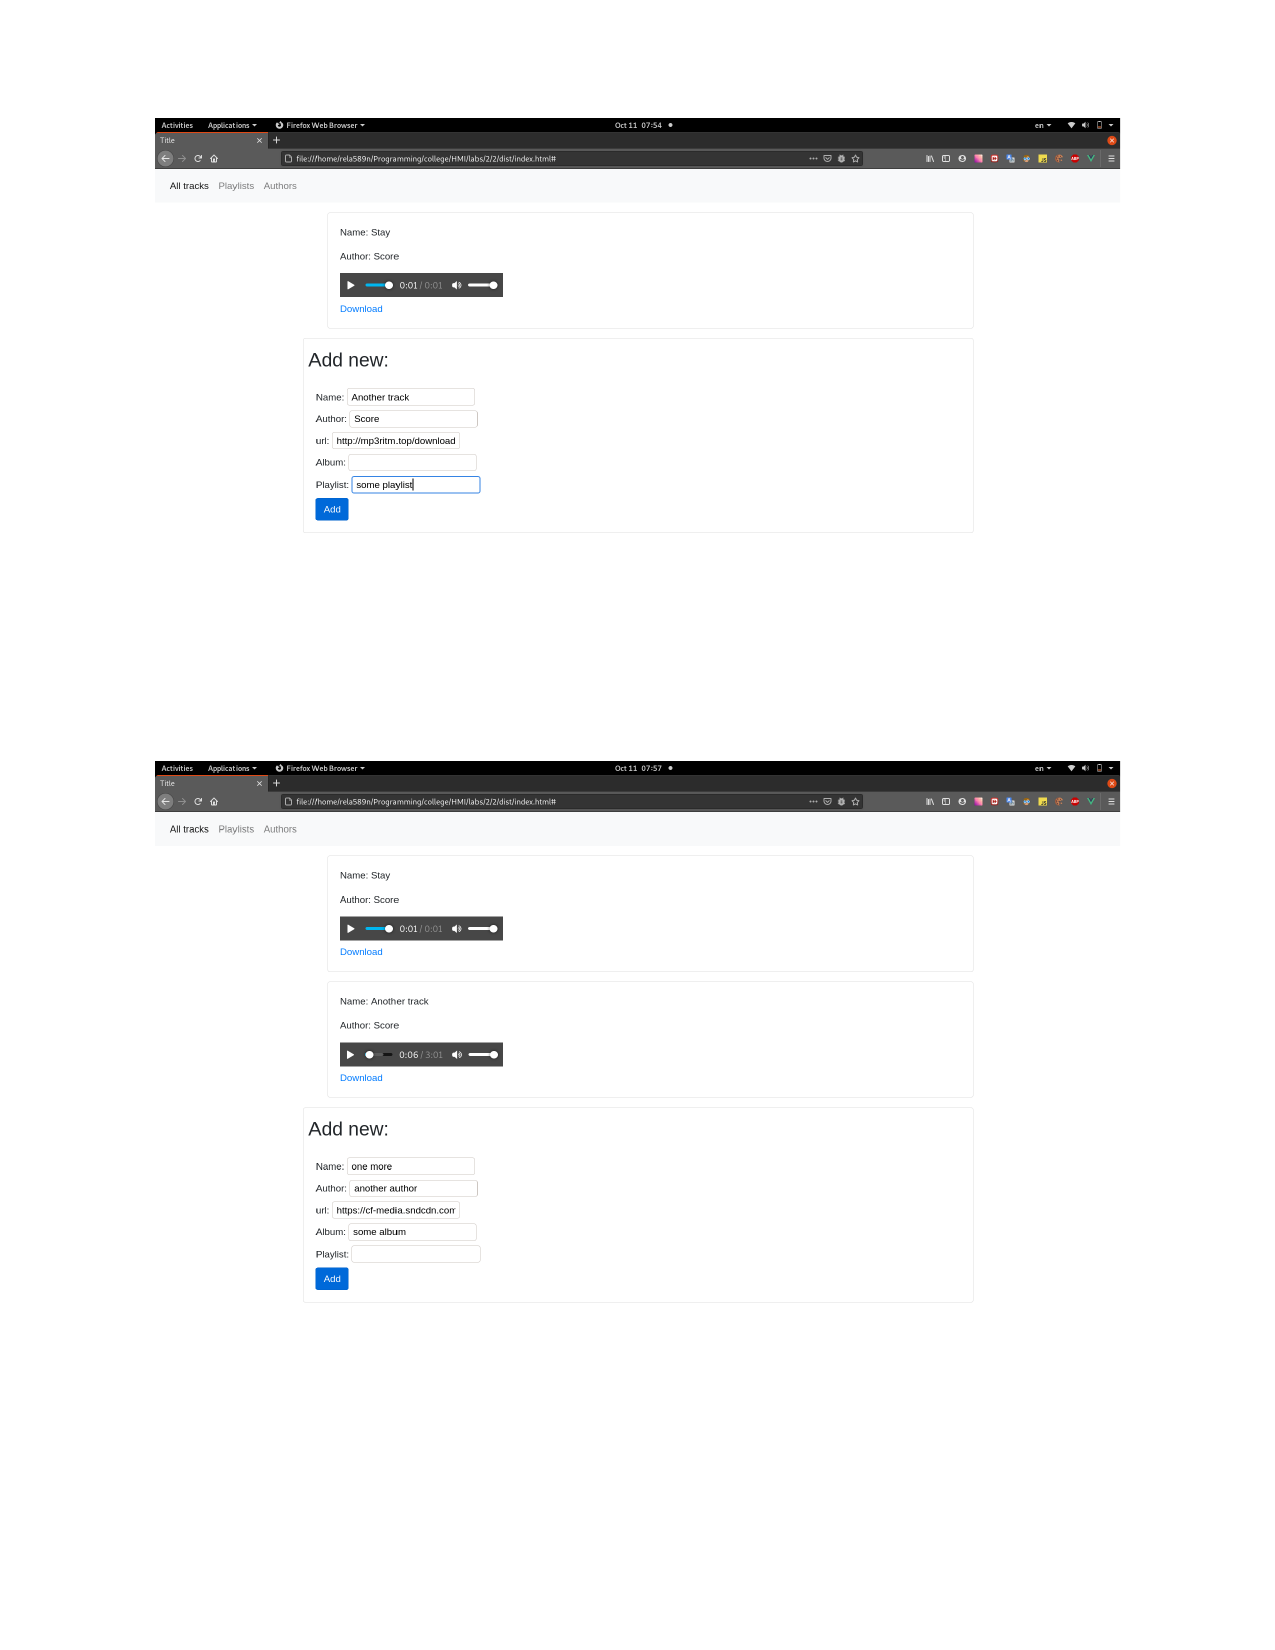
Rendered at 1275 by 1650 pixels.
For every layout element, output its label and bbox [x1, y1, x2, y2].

picture [155, 118, 1121, 661]
picture [155, 761, 1121, 1305]
